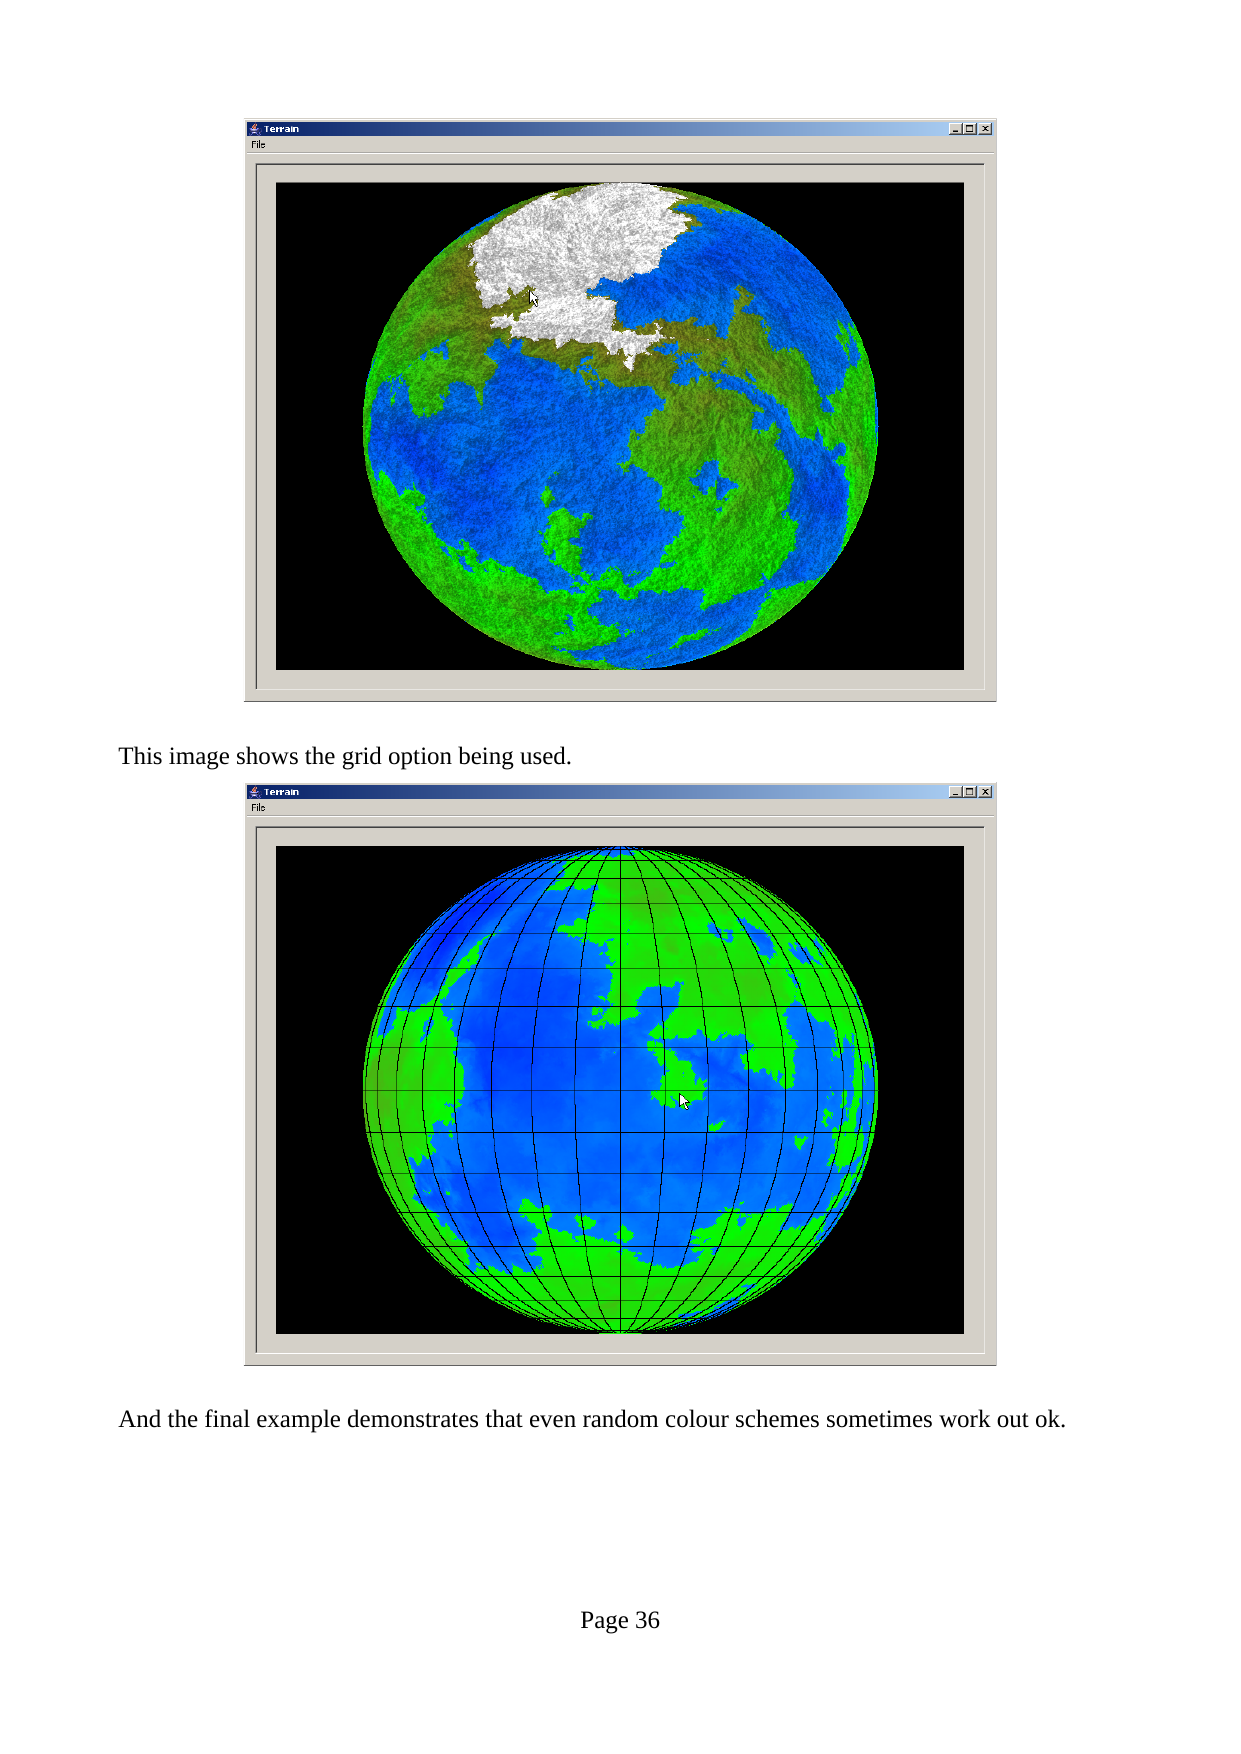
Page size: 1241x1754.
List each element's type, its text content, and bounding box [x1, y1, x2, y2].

text And the final example demonstrates that even random colour schemes sometimes work out ok. [118, 1406, 1122, 1433]
text This image shows the grid option being used. [118, 742, 1122, 769]
picture [243, 118, 997, 702]
picture [243, 782, 997, 1366]
